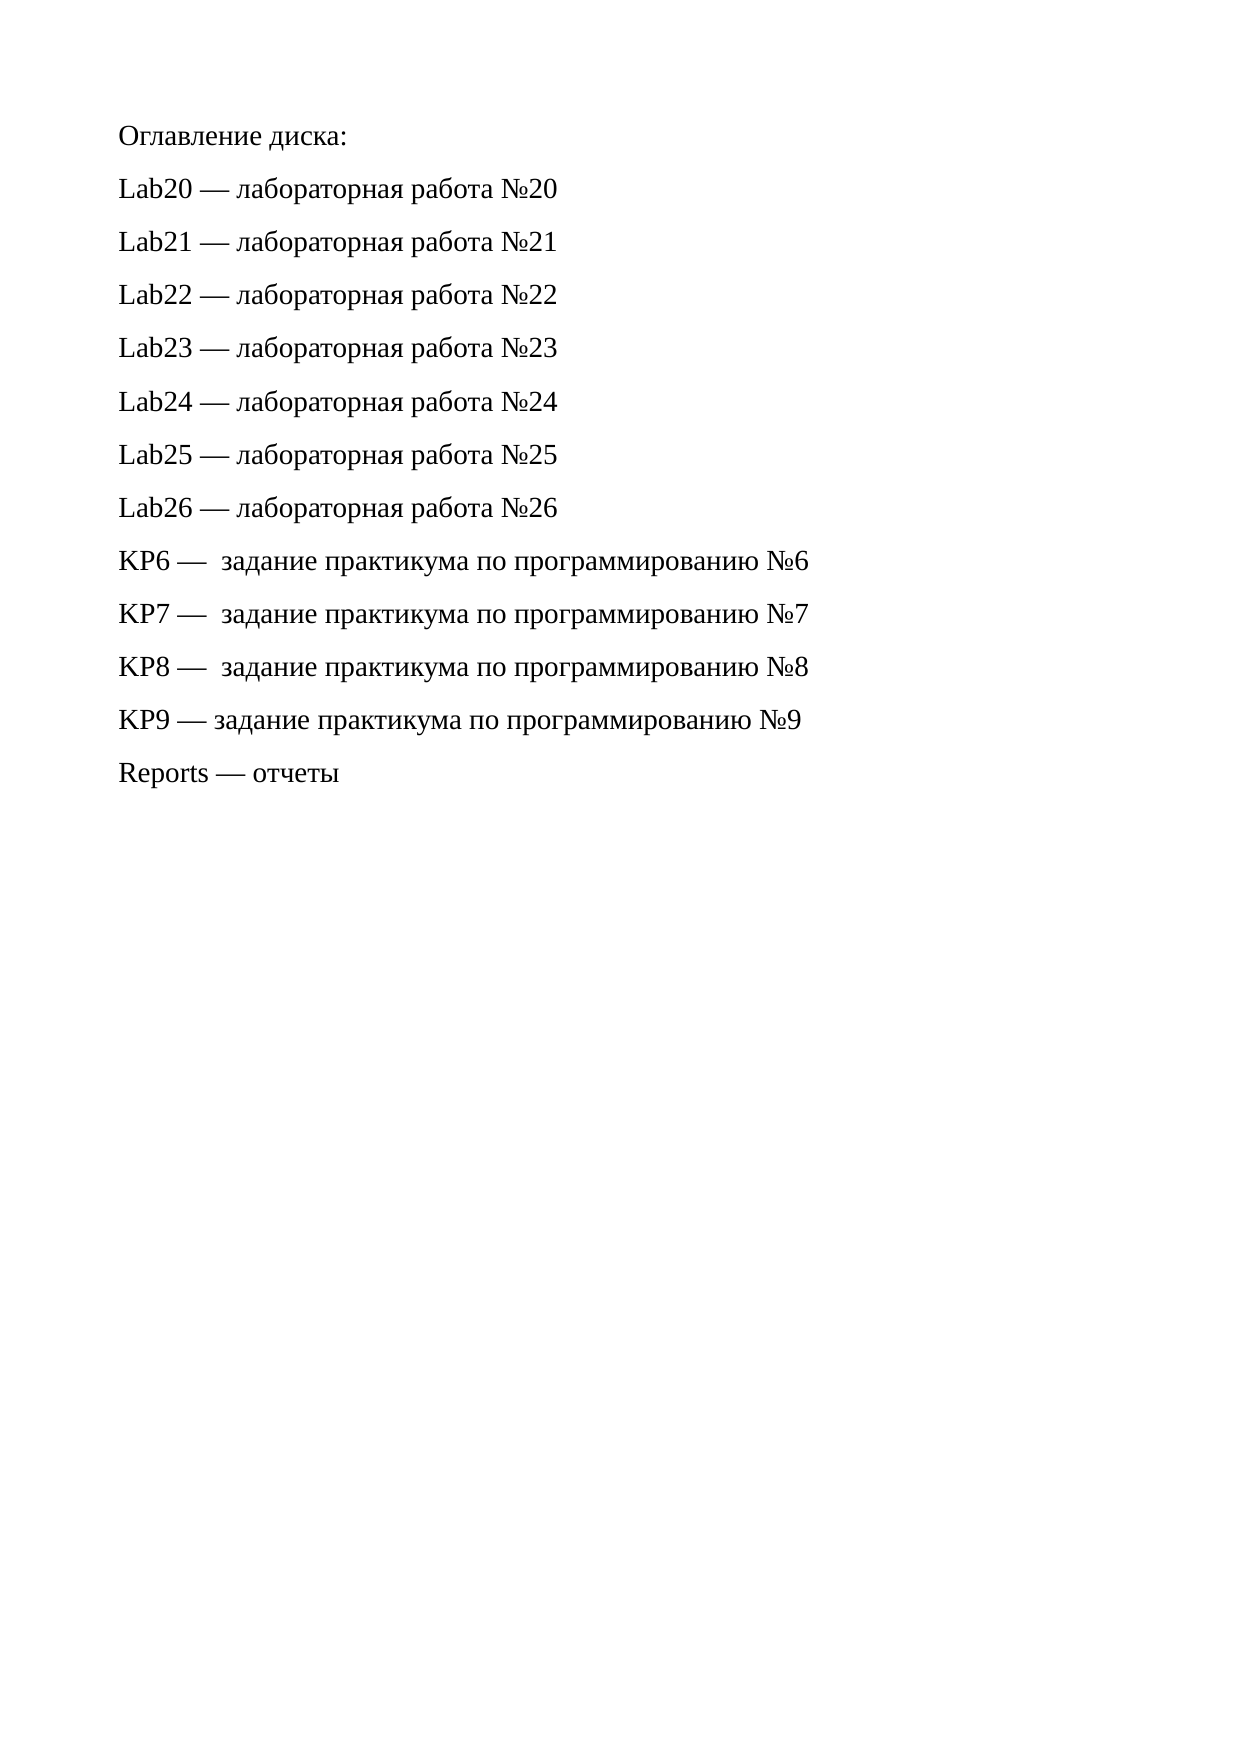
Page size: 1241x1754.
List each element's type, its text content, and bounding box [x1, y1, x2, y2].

text Lab24 — лабораторная работа №24 [118, 384, 1122, 417]
text Lab20 — лабораторная работа №20 [118, 171, 1122, 205]
text Lab26 — лабораторная работа №26 [118, 490, 1122, 523]
text Оглавление диска: [118, 118, 1122, 152]
text KP8 — задание практикума по программированию №8 [118, 649, 1122, 683]
text KP7 — задание практикума по программированию №7 [118, 596, 1122, 630]
text KP6 — задание практикума по программированию №6 [118, 543, 1122, 577]
text Lab21 — лабораторная работа №21 [118, 224, 1122, 258]
text Lab22 — лабораторная работа №22 [118, 277, 1122, 311]
text Lab23 — лабораторная работа №23 [118, 331, 1122, 364]
text Lab25 — лабораторная работа №25 [118, 437, 1122, 470]
text KP9 — задание практикума по программированию №9 [118, 702, 1122, 736]
text Reports — отчеты [118, 756, 1122, 789]
